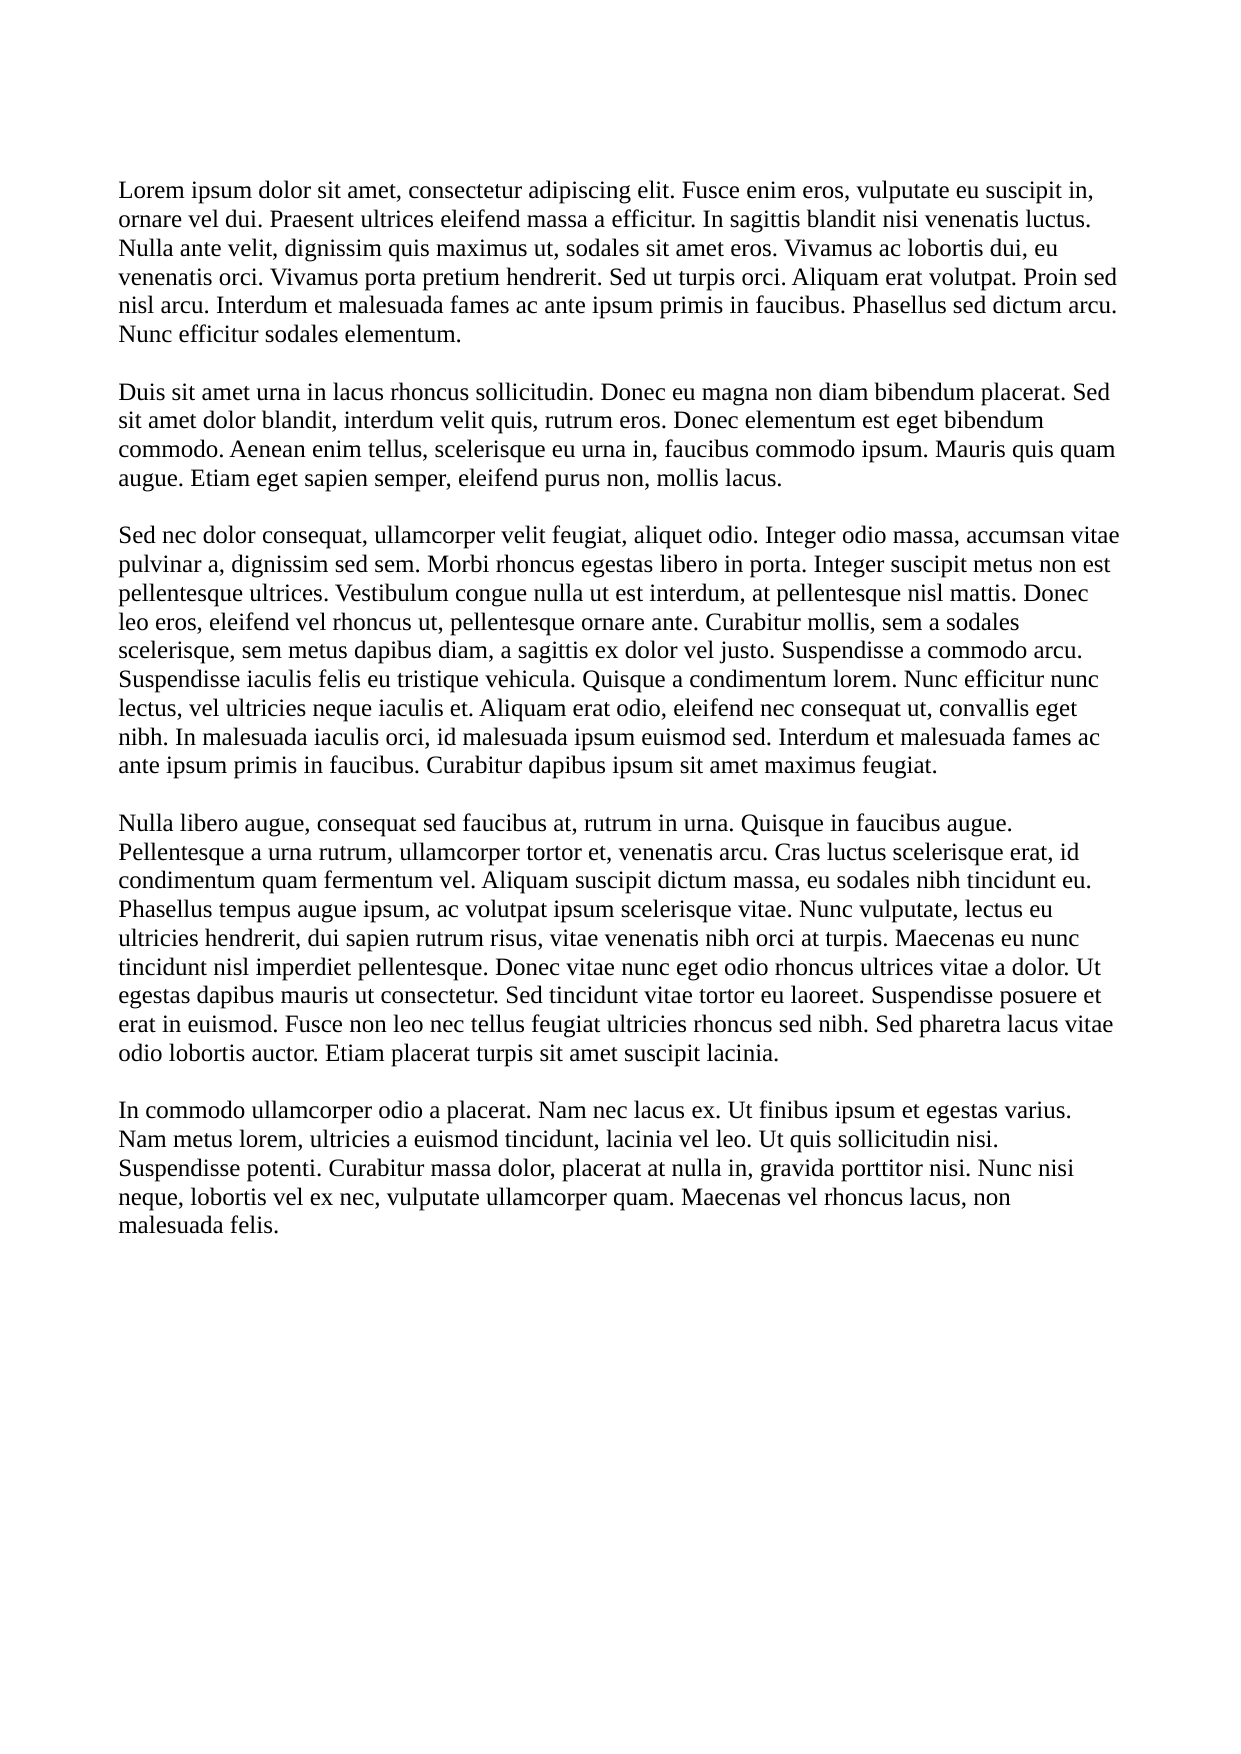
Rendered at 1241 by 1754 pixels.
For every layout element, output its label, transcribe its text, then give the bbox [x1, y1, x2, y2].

text Duis sit amet urna in lacus rhoncus sollicitudin. Donec eu magna non diam bibendum placerat. Sed sit amet dolor blandit, interdum velit quis, rutrum eros. Donec elementum est eget bibendum commodo. Aenean enim tellus, scelerisque eu urna in, faucibus commodo ipsum. Mauris quis quam augue. Etiam eget sapien semper, eleifend purus non, mollis lacus. [118, 377, 1122, 492]
text Sed nec dolor consequat, ullamcorper velit feugiat, aliquet odio. Integer odio massa, accumsan vitae pulvinar a, dignissim sed sem. Morbi rhoncus egestas libero in porta. Integer suscipit metus non est pellentesque ultrices. Vestibulum congue nulla ut est interdum, at pellentesque nisl mattis. Donec leo eros, eleifend vel rhoncus ut, pellentesque ornare ante. Curabitur mollis, sem a sodales scelerisque, sem metus dapibus diam, a sagittis ex dolor vel justo. Suspendisse a commodo arcu. Suspendisse iaculis felis eu tristique vehicula. Quisque a condimentum lorem. Nunc efficitur nunc lectus, vel ultricies neque iaculis et. Aliquam erat odio, eleifend nec consequat ut, convallis eget nibh. In malesuada iaculis orci, id malesuada ipsum euismod sed. Interdum et malesuada fames ac ante ipsum primis in faucibus. Curabitur dapibus ipsum sit amet maximus feugiat. [118, 521, 1122, 779]
text In commodo ullamcorper odio a placerat. Nam nec lacus ex. Ut finibus ipsum et egestas varius. Nam metus lorem, ultricies a euismod tincidunt, lacinia vel leo. Ut quis sollicitudin nisi. Suspendisse potenti. Curabitur massa dolor, placerat at nulla in, gravida porttitor nisi. Nunc nisi neque, lobortis vel ex nec, vulputate ullamcorper quam. Maecenas vel rhoncus lacus, non malesuada felis. [118, 1096, 1122, 1239]
text Nulla libero augue, consequat sed faucibus at, rutrum in urna. Quisque in faucibus augue. Pellentesque a urna rutrum, ullamcorper tortor et, venenatis arcu. Cras luctus scelerisque erat, id condimentum quam fermentum vel. Aliquam suscipit dictum massa, eu sodales nibh tincidunt eu. Phasellus tempus augue ipsum, ac volutpat ipsum scelerisque vitae. Nunc vulputate, lectus eu ultricies hendrerit, dui sapien rutrum risus, vitae venenatis nibh orci at turpis. Maecenas eu nunc tincidunt nisl imperdiet pellentesque. Donec vitae nunc eget odio rhoncus ultrices vitae a dolor. Ut egestas dapibus mauris ut consectetur. Sed tincidunt vitae tortor eu laoreet. Suspendisse posuere et erat in euismod. Fusce non leo nec tellus feugiat ultricies rhoncus sed nibh. Sed pharetra lacus vitae odio lobortis auctor. Etiam placerat turpis sit amet suscipit lacinia. [118, 808, 1122, 1067]
text Lorem ipsum dolor sit amet, consectetur adipiscing elit. Fusce enim eros, vulputate eu suscipit in, ornare vel dui. Praesent ultrices eleifend massa a efficitur. In sagittis blandit nisi venenatis luctus. Nulla ante velit, dignissim quis maximus ut, sodales sit amet eros. Vivamus ac lobortis dui, eu venenatis orci. Vivamus porta pretium hendrerit. Sed ut turpis orci. Aliquam erat volutpat. Proin sed nisl arcu. Interdum et malesuada fames ac ante ipsum primis in faucibus. Phasellus sed dictum arcu. Nunc efficitur sodales elementum. [118, 176, 1122, 348]
